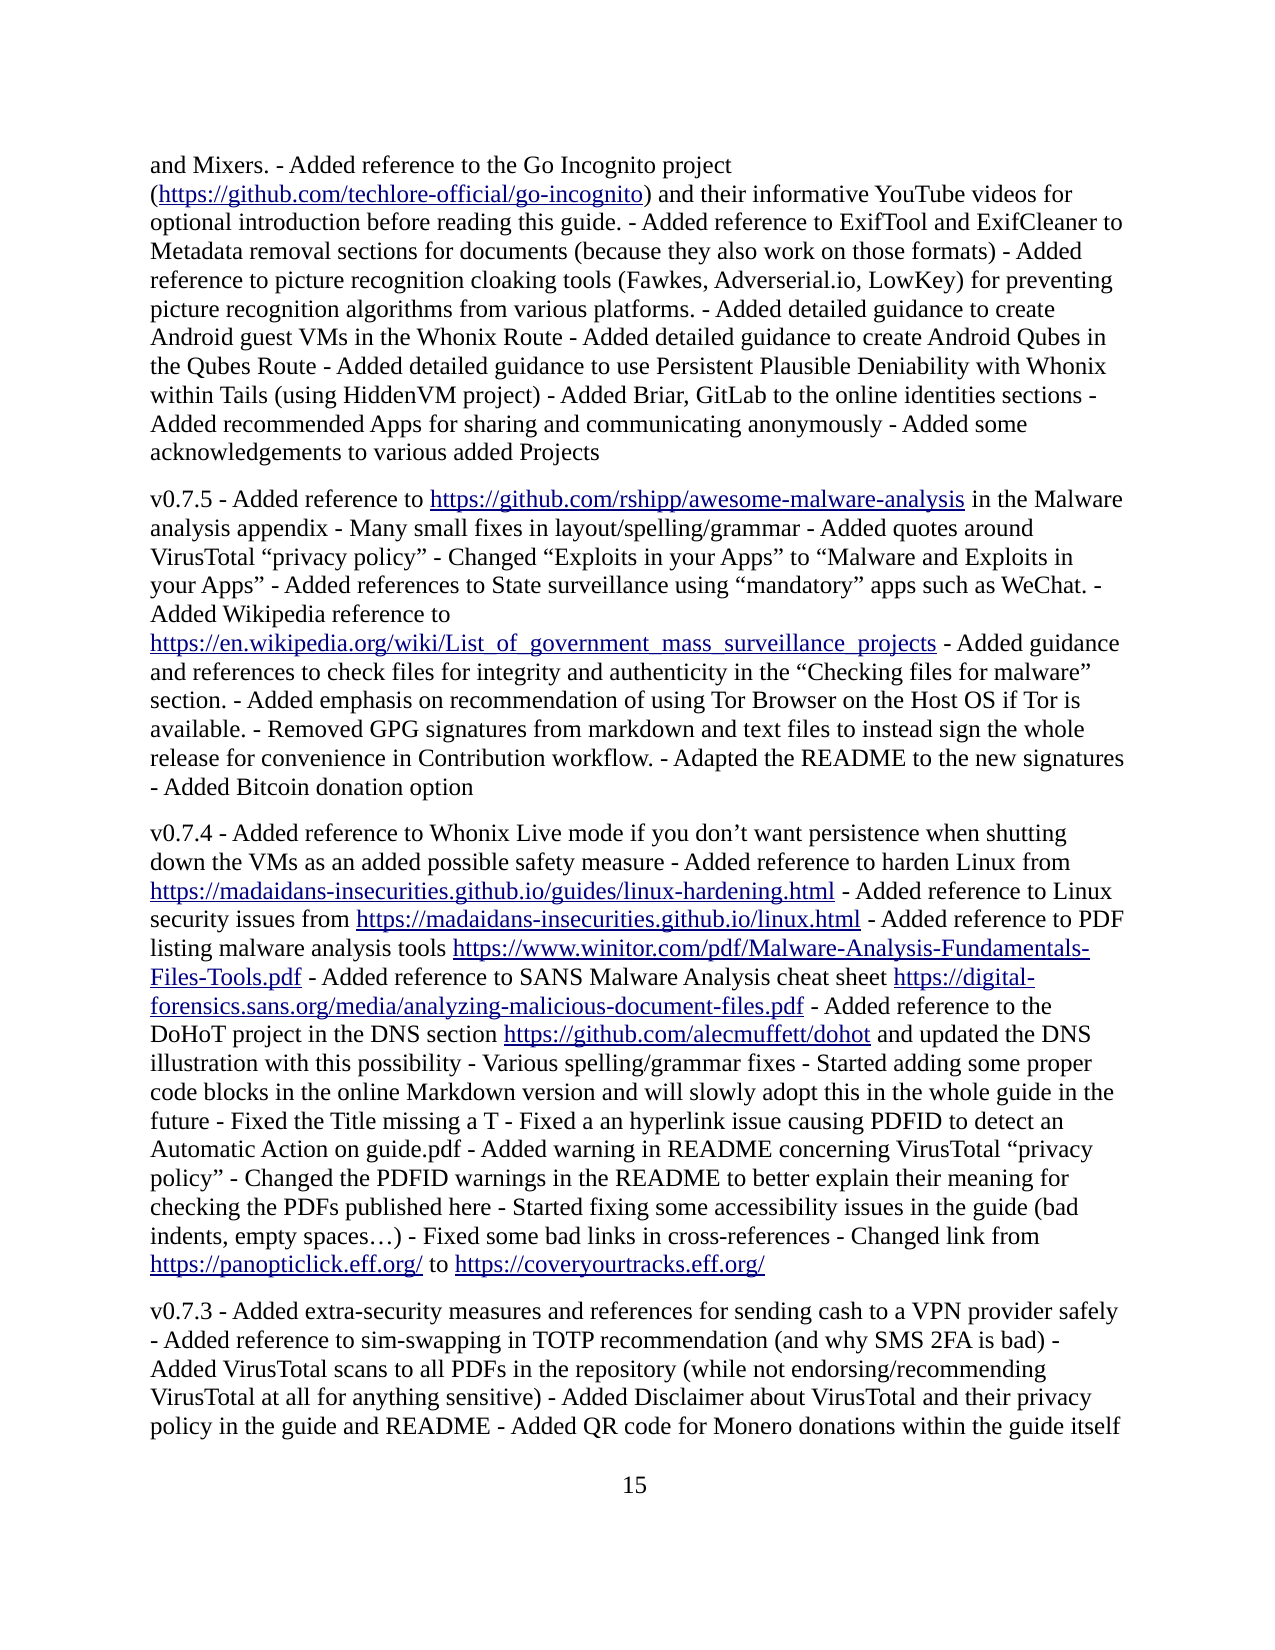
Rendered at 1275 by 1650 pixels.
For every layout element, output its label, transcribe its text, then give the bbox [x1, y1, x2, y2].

text v0.7.5 - Added reference to https://github.com/rshipp/awesome-malware-analysis in the Malware analysis appendix - Many small fixes in layout/spelling/grammar - Added quotes around VirusTotal “privacy policy” - Changed “Exploits in your Apps” to “Malware and Exploits in your Apps” - Added references to State surveillance using “mandatory” apps such as WeChat. - Added Wikipedia reference to https://en.wikipedia.org/wiki/List_of_government_mass_surveillance_projects - Added guidance and references to check files for integrity and authenticity in the “Checking files for malware” section. - Added emphasis on recommendation of using Tor Browser on the Host OS if Tor is available. - Removed GPG signatures from markdown and text files to instead sign the whole release for convenience in Contribution workflow. - Adapted the README to the new signatures - Added Bitcoin donation option [150, 484, 1125, 800]
text v0.7.3 - Added extra-security measures and references for sending cash to a VPN provider safely - Added reference to sim-swapping in TOTP recommendation (and why SMS 2FA is bad) - Added VirusTotal scans to all PDFs in the repository (while not endorsing/recommending VirusTotal at all for anything sensitive) - Added Disclaimer about VirusTotal and their privacy policy in the guide and README - Added QR code for Monero donations within the guide itself [150, 1296, 1125, 1440]
text and Mixers. - Added reference to the Go Incognito project (https://github.com/techlore-official/go-incognito) and their informative YouTube videos for optional introduction before reading this guide. - Added reference to ExifTool and ExifCleaner to Metadata removal sections for documents (because they also work on those formats) - Added reference to picture recognition cloaking tools (Fawkes, Adverserial.io, LowKey) for preventing picture recognition algorithms from various platforms. - Added detailed guidance to create Android guest VMs in the Whonix Route - Added detailed guidance to create Android Qubes in the Qubes Route - Added detailed guidance to use Persistent Plausible Deniability with Whonix within Tails (using HiddenVM project) - Added Briar, GitLab to the online identities sections - Added recommended Apps for sharing and communicating anonymously - Added some acknowledgements to various added Projects [150, 150, 1125, 466]
text v0.7.4 - Added reference to Whonix Live mode if you don’t want persistence when shutting down the VMs as an added possible safety measure - Added reference to harden Linux from https://madaidans-insecurities.github.io/guides/linux-hardening.html - Added reference to Linux security issues from https://madaidans-insecurities.github.io/linux.html - Added reference to PDF listing malware analysis tools https://www.winitor.com/pdf/Malware-Analysis-Fundamentals-Files-Tools.pdf - Added reference to SANS Malware Analysis cheat sheet https://digital-forensics.sans.org/media/analyzing-malicious-document-files.pdf - Added reference to the DoHoT project in the DNS section https://github.com/alecmuffett/dohot and updated the DNS illustration with this possibility - Various spelling/grammar fixes - Started adding some proper code blocks in the online Markdown version and will slowly adopt this in the whole guide in the future - Fixed the Title missing a T - Fixed a an hyperlink issue causing PDFID to detect an Automatic Action on guide.pdf - Added warning in README concerning VirusTotal “privacy policy” - Changed the PDFID warnings in the README to better explain their meaning for checking the PDFs published here - Started fixing some accessibility issues in the guide (bad indents, empty spaces…) - Fixed some bad links in cross-references - Changed link from https://panopticlick.eff.org/ to https://coveryourtracks.eff.org/ [150, 818, 1125, 1278]
